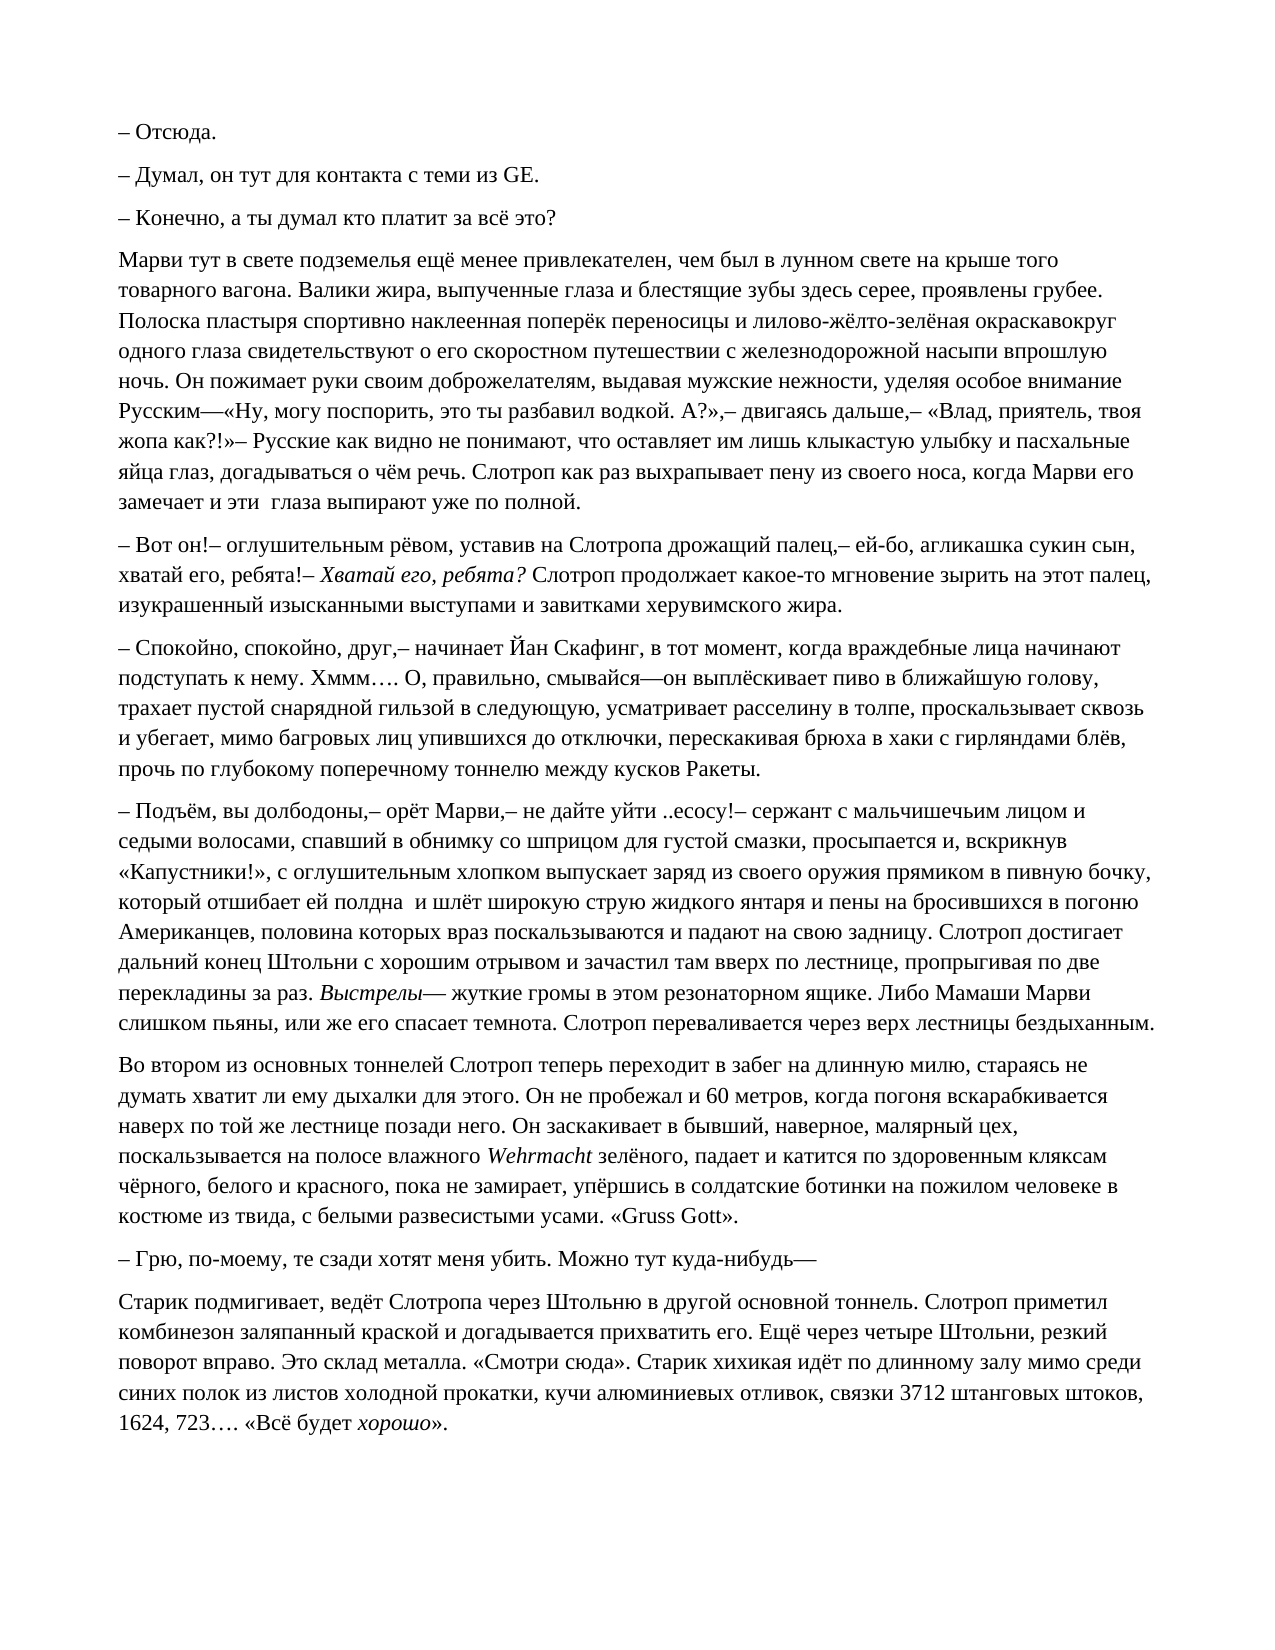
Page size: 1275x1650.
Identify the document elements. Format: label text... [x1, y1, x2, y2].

text – Спокойно, спокойно, друг,– начинает Йан Скафинг, в тот момент, когда враждебные лица начинают подступать к нему. Хммм…. О, правильно, смывайся—он выплёскивает пиво в ближайшую голову, трахает пустой снарядной гильзой в следующую, усматривает расселину в толпе, проскальзывает сквозь и убегает, мимо багровых лиц упившихся до отключки, перескакивая брюха в хаки с гирляндами блёв, прочь по глубокому поперечному тоннелю между кусков Ракеты. [118, 634, 1157, 781]
text – Грю, по-моему, те сзади хотят меня убить. Можно тут куда-нибудь— [118, 1245, 1157, 1272]
text – Отсюда. [118, 118, 1157, 144]
text – Вот он!– оглушительным рёвом, уставив на Слотропа дрожащий палец,– ей-бо, агликашка сукин сын, хватай его, ребята!– Хватай его, ребята? Слотроп продолжает какое-то мгновение зырить на этот палец, изукрашенный изысканными выступами и завитками херувимского жира. [118, 531, 1157, 617]
text Старик подмигивает, ведёт Слотропа через Штольню в другой основной тоннель. Слотроп приметил комбинезон заляпанный краской и догадывается прихватить его. Ещё через четыре Штольни, резкий поворот вправо. Это склад металла. «Смотри сюда». Старик хихикая идёт по длинному залу мимо среди синих полок из листов холодной прокатки, кучи алюминиевых отливок, связки 3712 штанговых штоков, 1624, 723…. «Всё будет хорошо». [118, 1288, 1157, 1435]
text – Думал, он тут для контакта с теми из GE. [118, 161, 1157, 187]
text – Подъём, вы долбодоны,– орёт Марви,– не дайте уйти ..есосу!– сержант с мальчишечьим лицом и седыми волосами, спавший в обнимку со шприцом для густой смазки, просыпается и, вскрикнув «Капустники!», с оглушительным хлопком выпускает заряд из своего оружия прямиком в пивную бочку, который отшибает ей полдна и шлёт широкую струю жидкого янтаря и пены на бросившихся в погоню Американцев, половина которых враз поскальзываются и падают на свою задницу. Слотроп достигает дальний конец Штольни с хорошим отрывом и зачастил там вверх по лестнице, пропрыгивая по две перекладины за раз. Выстрелы— жуткие громы в этом резонаторном ящике. Либо Мамаши Марви слишком пьяны, или же его спасает темнота. Слотроп переваливается через верх лестницы бездыханным. [118, 797, 1157, 1035]
text Во втором из основных тоннелей Слотроп теперь переходит в забег на длинную милю, стараясь не думать хватит ли ему дыхалки для этого. Он не пробежал и 60 метров, когда погоня вскарабкивается наверх по той же лестнице позади него. Он заскакивает в бывший, наверное, малярный цех, поскальзывается на полосе влажного Wehrmacht зелёного, падает и катится по здоровенным кляксам чёрного, белого и красного, пока не замирает, упёршись в солдатские ботинки на пожилом человеке в костюме из твида, с белыми развесистыми усами. «Gruss Gott». [118, 1051, 1157, 1229]
text – Конечно, а ты думал кто платит за всё это? [118, 203, 1157, 230]
text Марви тут в свете подземелья ещё менее привлекателен, чем был в лунном свете на крыше того товарного вагона. Валики жира, выпученные глаза и блестящие зубы здесь серее, проявлены грубее. Полоска пластыря спортивно наклеенная поперёк переносицы и лилово-жёлто-зелёная окраскавокруг одного глаза свидетельствуют о его скоростном путешествии с железнодорожной насыпи впрошлую ночь. Он пожимает руки своим доброжелателям, выдавая мужские нежности, уделяя особое внимание Русским—«Ну, могу поспорить, это ты разбавил водкой. А?»,– двигаясь дальше,– «Влад, приятель, твоя жопа как?!»– Русские как видно не понимают, что оставляет им лишь клыкастую улыбку и пасхальные яйца глаз, догадываться о чём речь. Слотроп как раз выхрапывает пену из своего носа, когда Марви его замечает и эти глаза выпирают уже по полной. [118, 246, 1157, 514]
